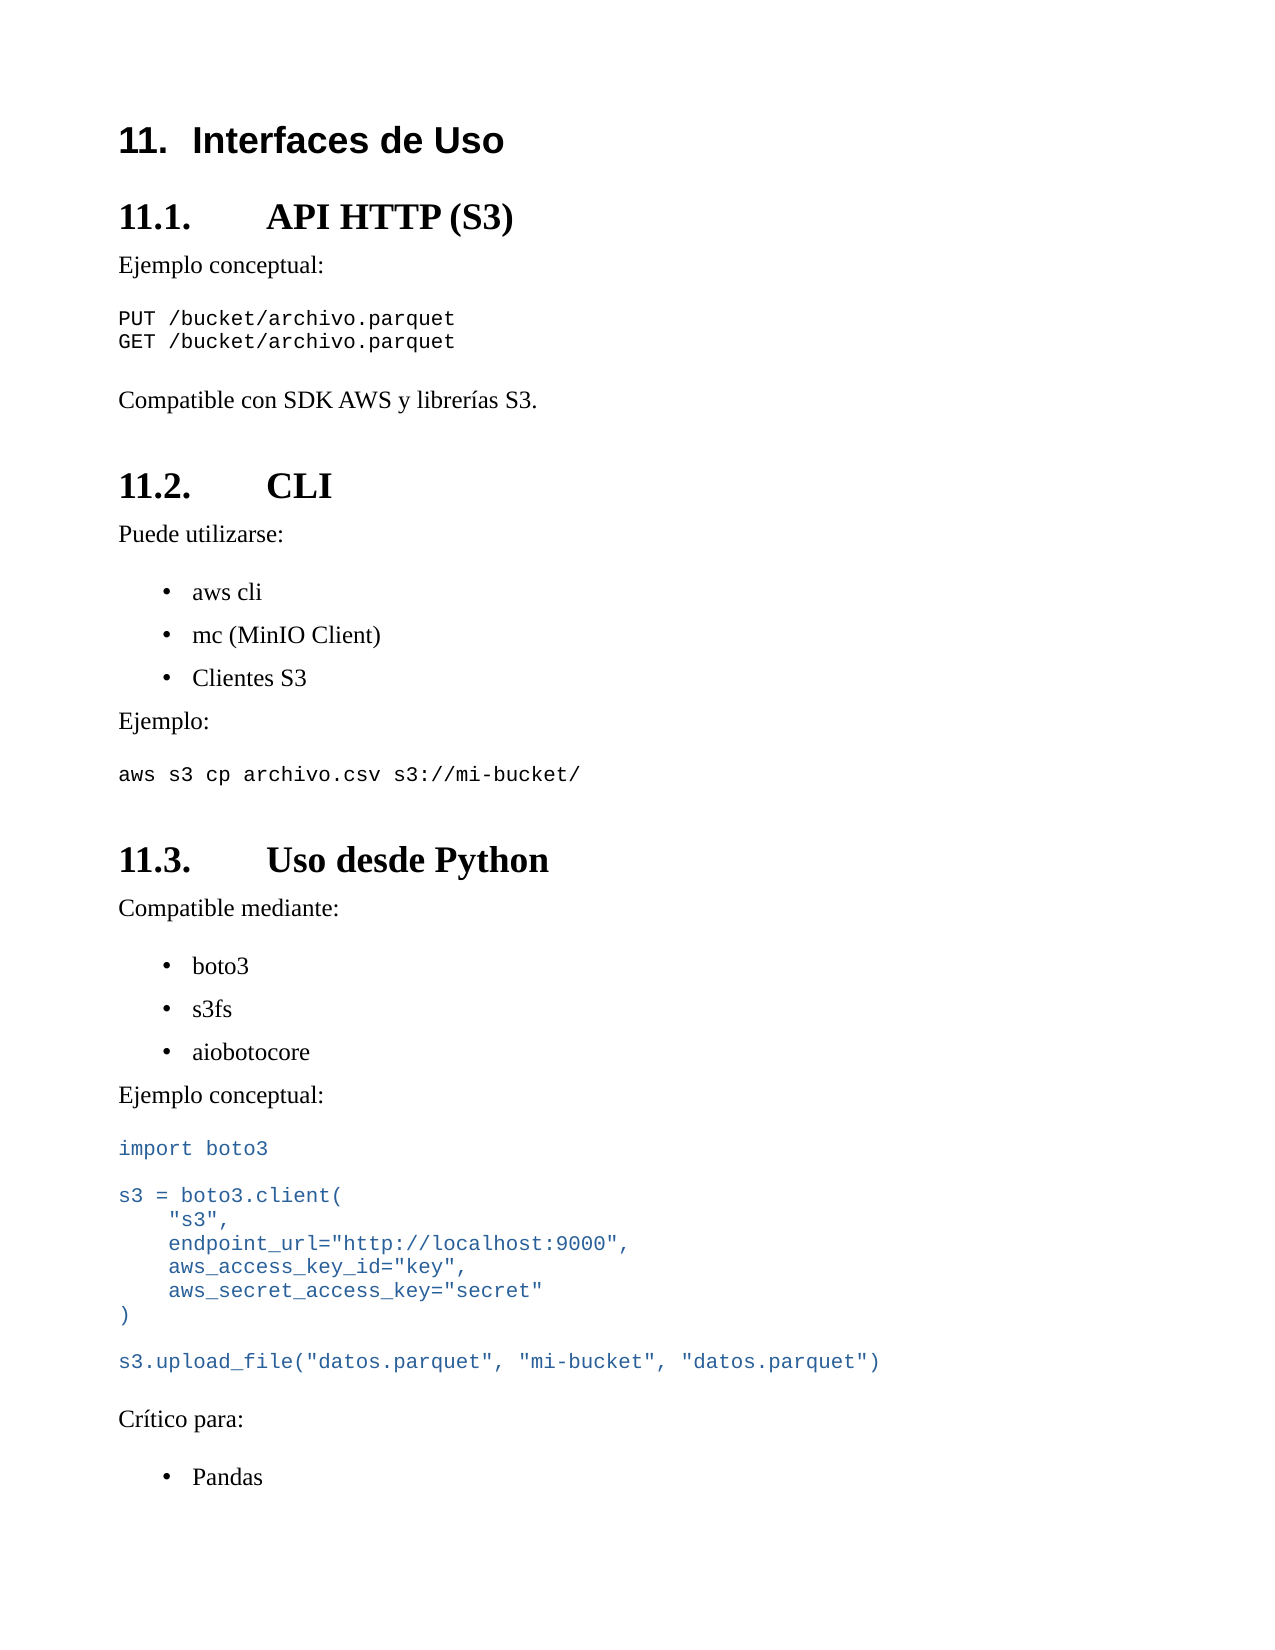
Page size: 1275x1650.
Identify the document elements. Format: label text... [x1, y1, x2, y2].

text import boto3 [118, 1138, 1157, 1162]
text "s3", [118, 1209, 1157, 1233]
text s3 = boto3.client( [118, 1185, 1157, 1209]
list Clientes S3 [162, 663, 1157, 692]
list aws cli [162, 577, 1157, 605]
text Ejemplo conceptual: [118, 250, 1157, 279]
text Ejemplo conceptual: [118, 1080, 1157, 1109]
text aws s3 cp archivo.csv s3://mi-bucket/ [118, 764, 1157, 787]
text Crítico para: [118, 1404, 1157, 1433]
text aws_secret_access_key="secret" [118, 1280, 1157, 1303]
text Ejemplo: [118, 706, 1157, 735]
text Compatible mediante: [118, 893, 1157, 922]
subtitle Uso desde Python [118, 838, 1157, 881]
list boto3 [162, 951, 1157, 980]
list aiobotocore [162, 1037, 1157, 1066]
subtitle CLI [118, 463, 1157, 506]
text PUT /bucket/archivo.parquet [118, 308, 1157, 332]
list mc (MinIO Client) [162, 620, 1157, 648]
text s3.upload_file("datos.parquet", "mi-bucket", "datos.parquet") [118, 1351, 1157, 1374]
list s3fs [162, 994, 1157, 1023]
text endpoint_url="http://localhost:9000", [118, 1233, 1157, 1256]
text aws_access_key_id="key", [118, 1256, 1157, 1280]
text ) [118, 1303, 1157, 1327]
subtitle Interfaces de Uso [118, 118, 1157, 161]
text Puede utilizarse: [118, 519, 1157, 548]
text GET /bucket/archivo.parquet [118, 332, 1157, 355]
text Compatible con SDK AWS y librerías S3. [118, 385, 1157, 413]
subtitle API HTTP (S3) [118, 194, 1157, 238]
list Pandas [162, 1462, 1157, 1490]
